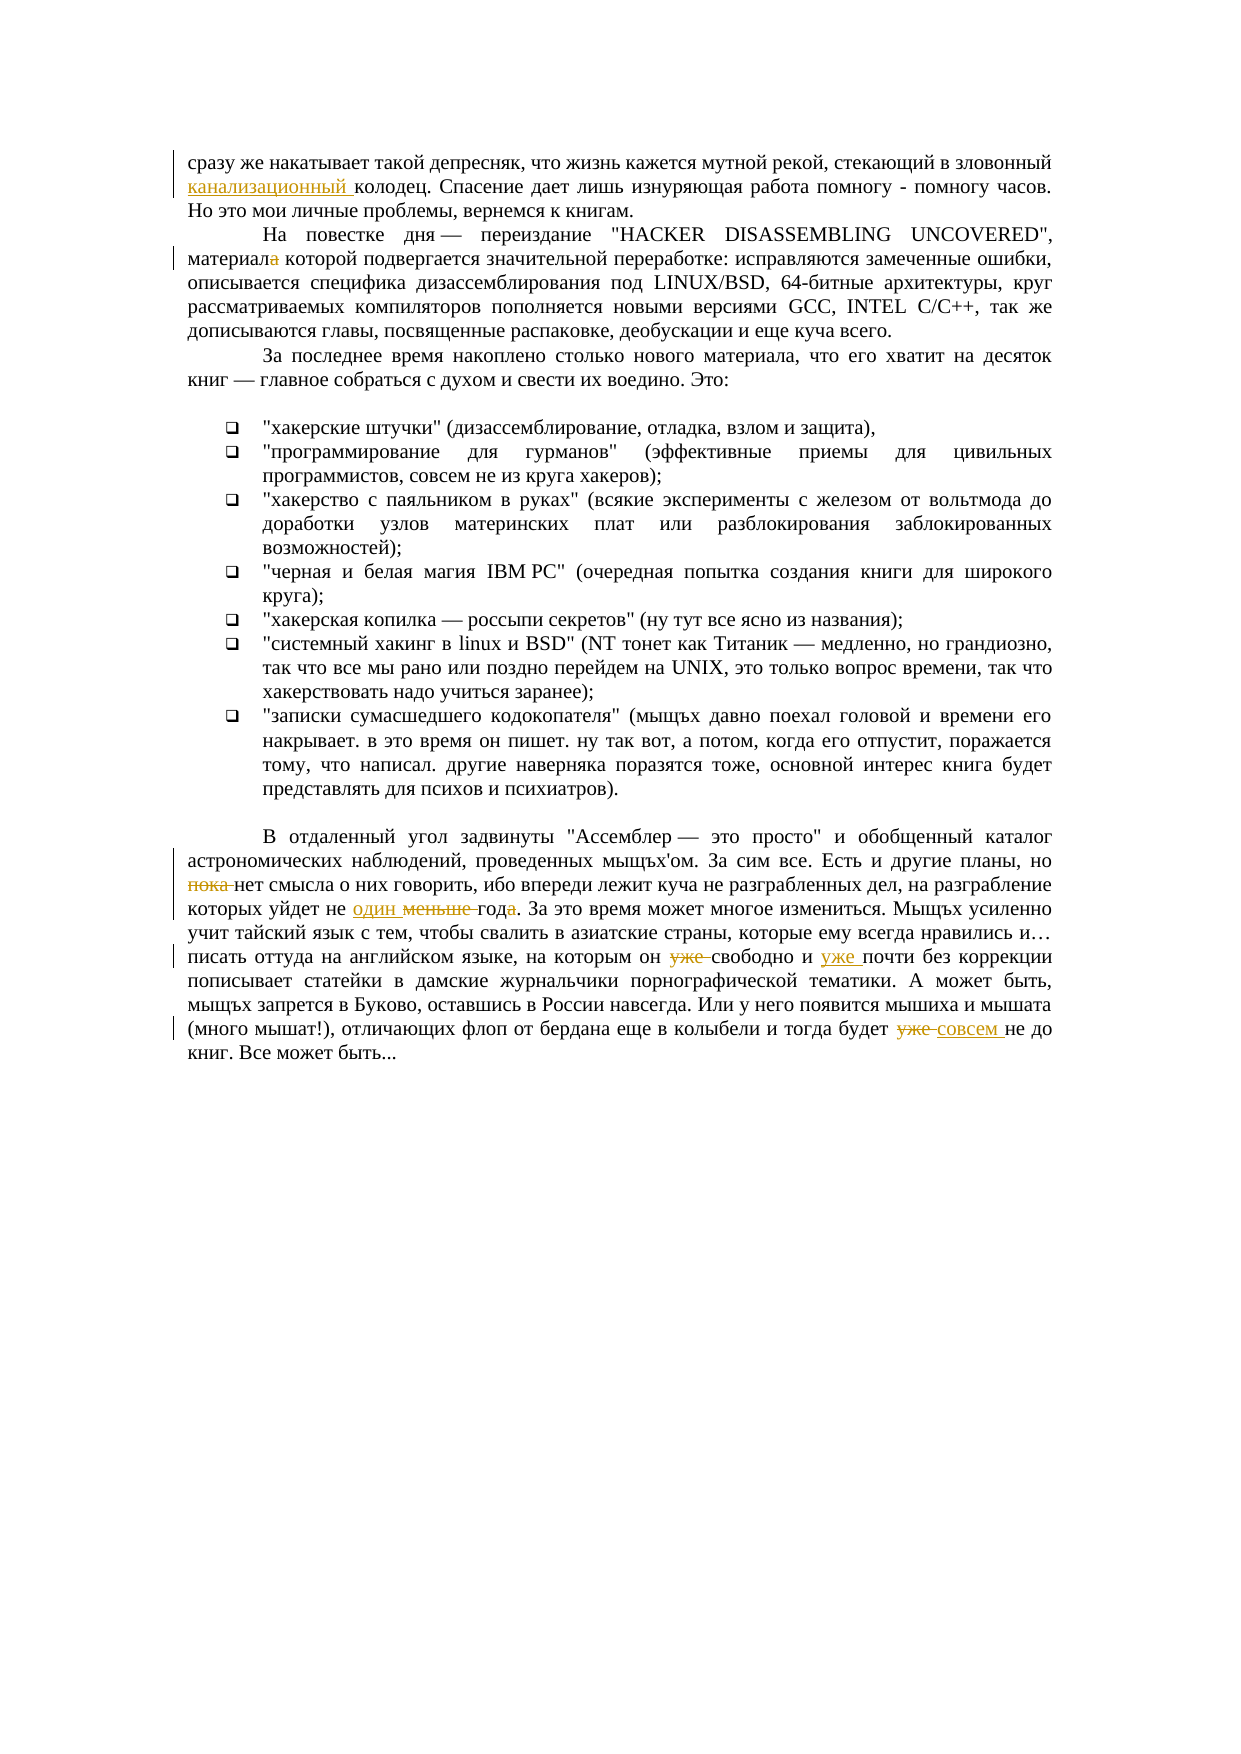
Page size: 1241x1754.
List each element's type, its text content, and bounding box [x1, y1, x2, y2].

list "записки сумасшедшего кодокопателя" (мыщъх давно поехал головой и времени его накрывает. в это время он пишет. ну так вот, а потом, когда его отпустит, поражается тому, что написал. другие наверняка поразятся тоже, основной интерес книга будет представлять для психов и психиатров). [225, 703, 1053, 800]
list "хакерские штучки" (дизассемблирование, отладка, взлом и защита), [225, 415, 1053, 439]
list "хакерство с паяльником в руках" (всякие эксперименты с железом от вольтмода до доработки узлов материнских плат или разблокирования заблокированных возможностей); [225, 487, 1053, 559]
text За последнее время накоплено столько нового материала, что его хватит на десяток книг — главное собраться с духом и свести их воедино. Это: [187, 342, 1053, 391]
text На повестке дня — переиздание "HACKER DISASSEMBLING UNCOVERED", материал которой подвергается значительной переработке: исправляются замеченные ошибки, описывается специфика дизассемблирования под LINUX/BSD, 64-битные архитектуры, круг рассматриваемых компиляторов пополняется новыми версиями GCC, INTEL C/C++, так же дописываются главы, посвященные распаковке, деобускации и еще куча всего. [187, 222, 1053, 342]
text сразу же накатывает такой депресняк, что жизнь кажется мутной рекой, стекающий в зловонный канализационный колодец. Спасение дает лишь изнуряющая работа помногу - помногу часов. Но это мои личные проблемы, вернемся к книгам. [187, 150, 1053, 222]
list "программирование для гурманов" (эффективные приемы для цивильных программистов, совсем не из круга хакеров); [225, 439, 1053, 487]
list "системный хакинг в linux и BSD" (NT тонет как Титаник — медленно, но грандиозно, так что все мы рано или поздно перейдем на UNIX, это только вопрос времени, так что хакерствовать надо учиться заранее); [225, 631, 1053, 703]
list "черная и белая магия IBM PC" (очередная попытка создания книги для широкого круга); [225, 559, 1053, 607]
text В отдаленный угол задвинуты "Ассемблер — это просто" и обобщенный каталог астрономических наблюдений, проведенных мыщъх'ом. За сим все. Есть и другие планы, но нет смысла о них говорить, ибо впереди лежит куча не разграбленных дел, на разграбление которых уйдет не один год. За это время может многое измениться. Мыщъх усиленно учит тайский язык с тем, чтобы свалить в азиатские страны, которые ему всегда нравились и… писать оттуда на английском языке, на которым он свободно и уже почти без коррекции пописывает статейки в дамские журнальчики порнографической тематики. А может быть, мыщъх запрется в Буково, оставшись в России навсегда. Или у него появится мышиха и мышата (много мышат!), отличающих флоп от бердана еще в колыбели и тогда будет совсем не до книг. Все может быть... [187, 824, 1053, 1064]
list "хакерская копилка — россыпи секретов" (ну тут все ясно из названия); [225, 607, 1053, 631]
